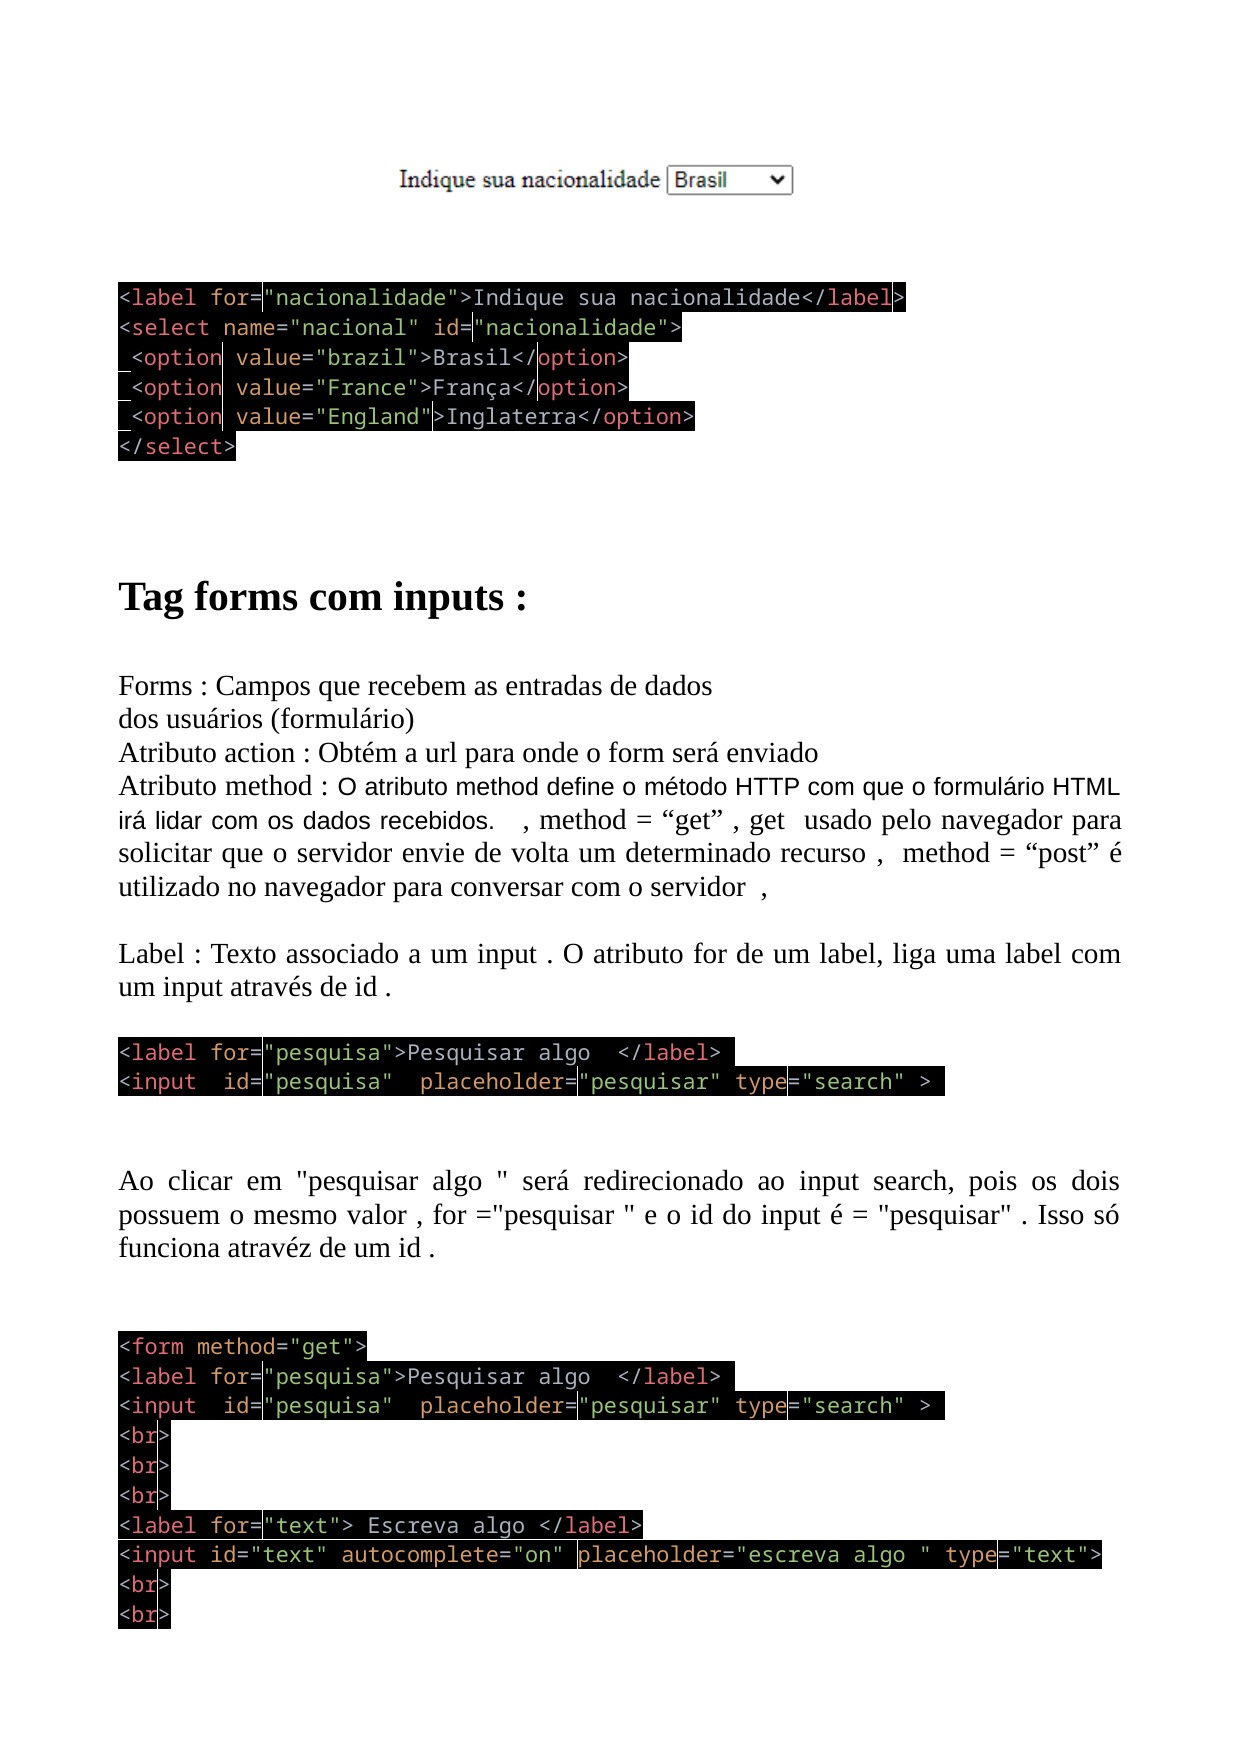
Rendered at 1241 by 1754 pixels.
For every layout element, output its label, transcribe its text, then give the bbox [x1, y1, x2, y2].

text <option value="England">Inglaterra</option> [118, 401, 1122, 431]
text <label for="pesquisa">Pesquisar algo </label> [118, 1037, 1122, 1066]
text <br> [118, 1599, 1122, 1629]
text <input id="pesquisa" placeholder="pesquisar" type="search" > [118, 1391, 1122, 1420]
text <input id="text" autocomplete="on" placeholder="escreva algo " type="text"> [118, 1539, 1122, 1569]
text <option value="France">França</option> [118, 371, 1122, 401]
text </select> [118, 431, 1122, 461]
text <label for="pesquisa">Pesquisar algo </label> [118, 1361, 1122, 1391]
text Atributo method : O atributo method define o método HTTP com que o formulário HTML irá lidar com os dados recebidos. , method = “get” , get usado pelo navegador para solicitar que o servidor envie de volta um determinado recurso , method = “post” é utilizado no navegador para conversar com o servidor , [118, 768, 1122, 902]
text <form method="get"> [118, 1331, 1122, 1361]
text <label for="text"> Escreva algo </label> [118, 1510, 1122, 1539]
picture [387, 118, 853, 208]
text <select name="nacional" id="nacionalidade"> [118, 312, 1122, 342]
text Ao clicar em "pesquisar algo " será redirecionado ao input search, pois os dois possuem o mesmo valor , for ="pesquisar " e o id do input é = "pesquisar" . Isso só funciona atravéz de um id . [118, 1163, 1122, 1264]
text <br> [118, 1569, 1122, 1599]
text Forms : Campos que recebem as entradas de dados [118, 668, 1122, 701]
text dos usuários (formulário) [118, 701, 1122, 735]
text <br> [118, 1480, 1122, 1510]
text Tag forms com inputs : [118, 572, 1122, 620]
text <label for="nacionalidade">Indique sua nacionalidade</label> [118, 282, 1122, 312]
text <input id="pesquisa" placeholder="pesquisar" type="search" > [118, 1066, 1122, 1096]
text <option value="brazil">Brasil</option> [118, 342, 1122, 371]
text Atributo action : Obtém a url para onde o form será enviado [118, 735, 1122, 768]
text Label : Texto associado a um input . O atributo for de um label, liga uma label com um input através de id . [118, 936, 1122, 1003]
text <br> [118, 1450, 1122, 1480]
text <br> [118, 1420, 1122, 1450]
